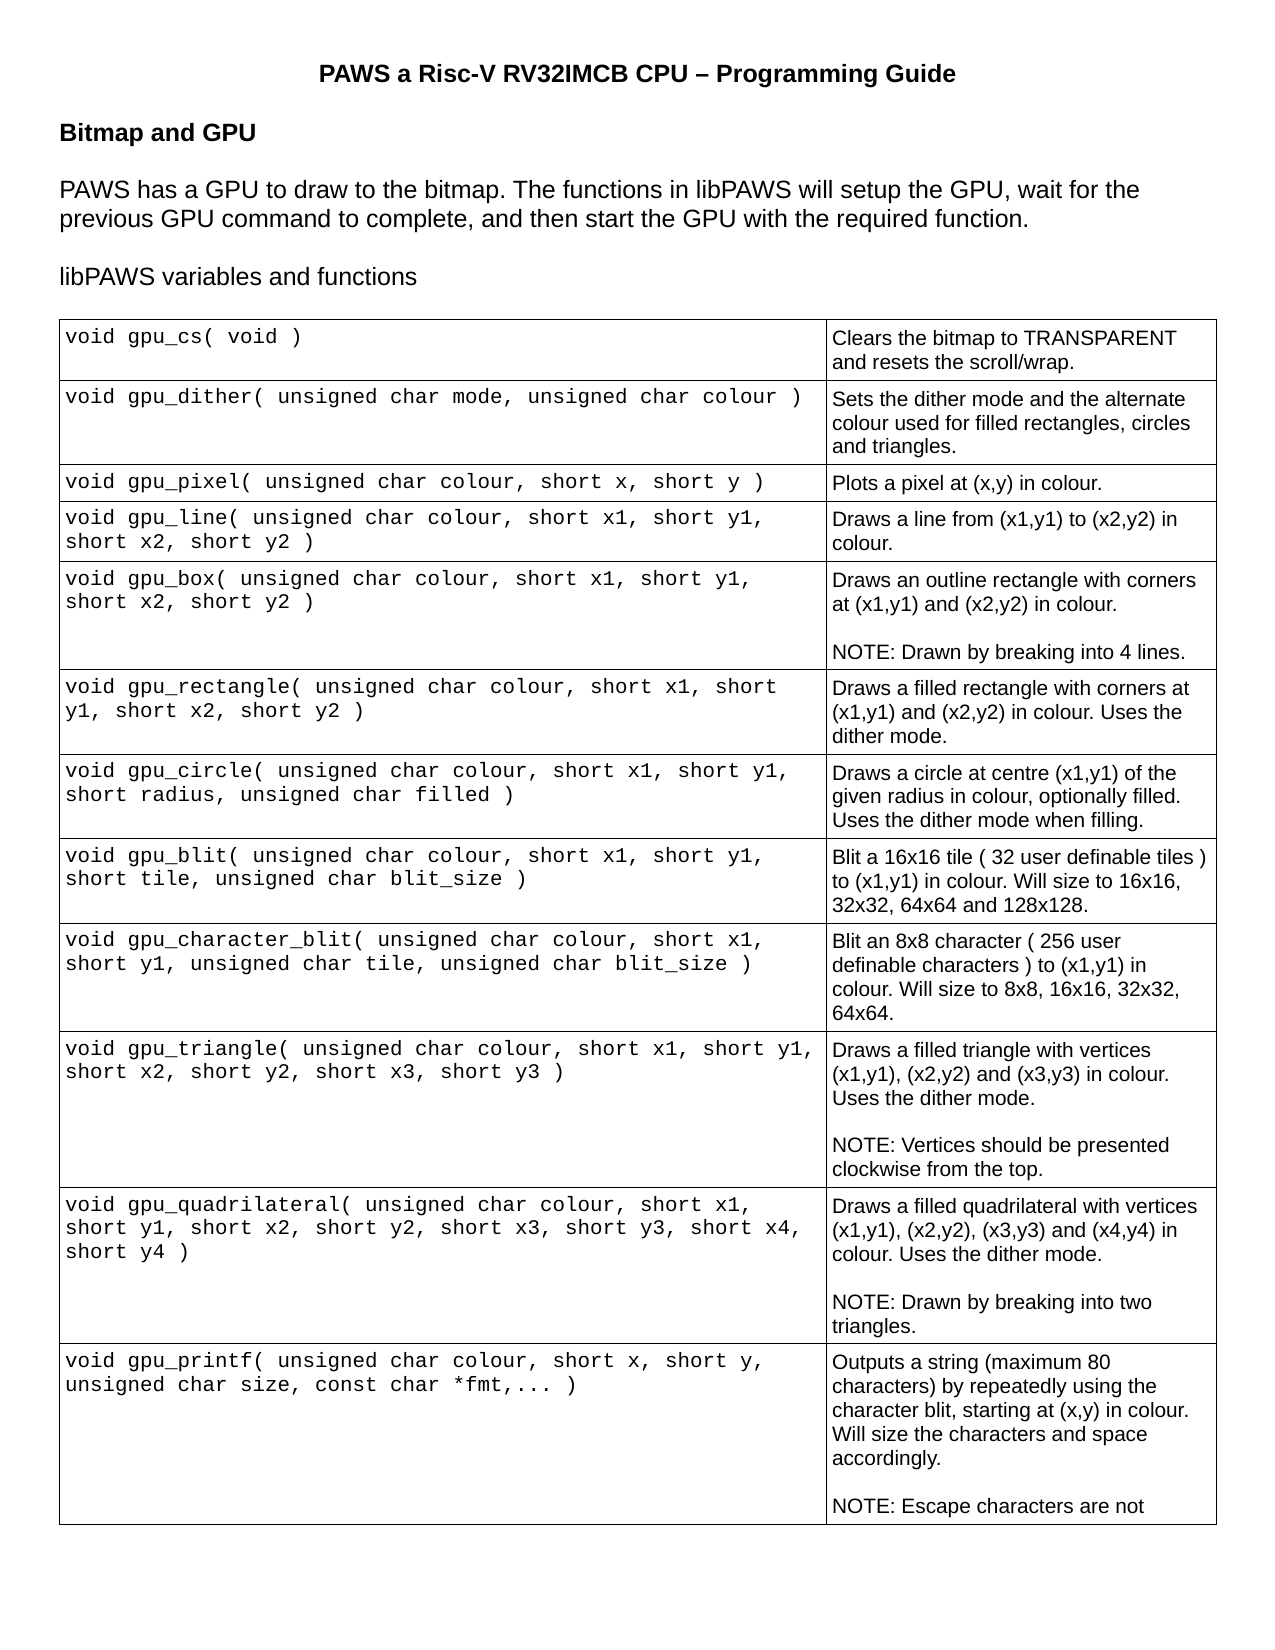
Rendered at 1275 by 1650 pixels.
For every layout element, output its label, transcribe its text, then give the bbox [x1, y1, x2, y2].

table_cell void gpu_box( unsigned char colour, short x1, short y1, short x2, short y2 ) [60, 562, 826, 669]
table_cell Draws a filled rectangle with corners at (x1,y1) and (x2,y2) in colour. Uses the dither mode. [827, 670, 1216, 754]
table_cell void gpu_character_blit( unsigned char colour, short x1, short y1, unsigned char tile, unsigned char blit_size ) [60, 924, 826, 1031]
table_cell void gpu_rectangle( unsigned char colour, short x1, short y1, short x2, short y2 ) [60, 670, 826, 754]
table_cell void gpu_blit( unsigned char colour, short x1, short y1, short tile, unsigned char blit_size ) [60, 839, 826, 922]
text libPAWS variables and functions [59, 262, 1216, 291]
table_cell Sets the dither mode and the alternate colour used for filled rectangles, circles and triangles. [827, 381, 1216, 464]
table_cell Draws a filled quadrilateral with vertices (x1,y1), (x2,y2), (x3,y3) and (x4,y4) in colour. Uses the dither mode. NOTE: Drawn by breaking into two triangles. [827, 1188, 1216, 1343]
table_cell Draws a line from (x1,y1) to (x2,y2) in colour. [827, 502, 1216, 561]
table_header Clears the bitmap to TRANSPARENT and resets the scroll/wrap. [827, 320, 1216, 380]
table_header void gpu_cs( void ) [60, 320, 826, 380]
table_cell void gpu_circle( unsigned char colour, short x1, short y1, short radius, unsigned char filled ) [60, 755, 826, 838]
text Bitmap and GPU [59, 118, 1216, 147]
table_cell Blit an 8x8 character ( 256 user definable characters ) to (x1,y1) in colour. Will size to 8x8, 16x16, 32x32, 64x64. [827, 924, 1216, 1031]
table_cell void gpu_dither( unsigned char mode, unsigned char colour ) [60, 381, 826, 464]
table_cell Draws a filled triangle with vertices (x1,y1), (x2,y2) and (x3,y3) in colour. Uses the dither mode. NOTE: Vertices should be presented clockwise from the top. [827, 1032, 1216, 1187]
table_cell void gpu_triangle( unsigned char colour, short x1, short y1, short x2, short y2, short x3, short y3 ) [60, 1032, 826, 1187]
table_cell void gpu_printf( unsigned char colour, short x, short y, unsigned char size, const char *fmt,... ) [60, 1344, 826, 1523]
table_cell Draws an outline rectangle with corners at (x1,y1) and (x2,y2) in colour. NOTE: Drawn by breaking into 4 lines. [827, 562, 1216, 669]
table_cell void gpu_pixel( unsigned char colour, short x, short y ) [60, 465, 826, 501]
table_cell void gpu_quadrilateral( unsigned char colour, short x1, short y1, short x2, short y2, short x3, short y3, short x4, short y4 ) [60, 1188, 826, 1343]
table_cell void gpu_line( unsigned char colour, short x1, short y1, short x2, short y2 ) [60, 502, 826, 561]
table_cell Blit a 16x16 tile ( 32 user definable tiles ) to (x1,y1) in colour. Will size to 16x16, 32x32, 64x64 and 128x128. [827, 839, 1216, 922]
text PAWS has a GPU to draw to the bitmap. The functions in libPAWS will setup the GPU, wait for the previous GPU command to complete, and then start the GPU with the required function. [59, 176, 1216, 233]
table_cell Outputs a string (maximum 80 characters) by repeatedly using the character blit, starting at (x,y) in colour. Will size the characters and space accordingly. NOTE: Escape characters are not [827, 1344, 1216, 1523]
table_cell Plots a pixel at (x,y) in colour. [827, 465, 1216, 501]
table_cell Draws a circle at centre (x1,y1) of the given radius in colour, optionally filled. Uses the dither mode when filling. [827, 755, 1216, 838]
